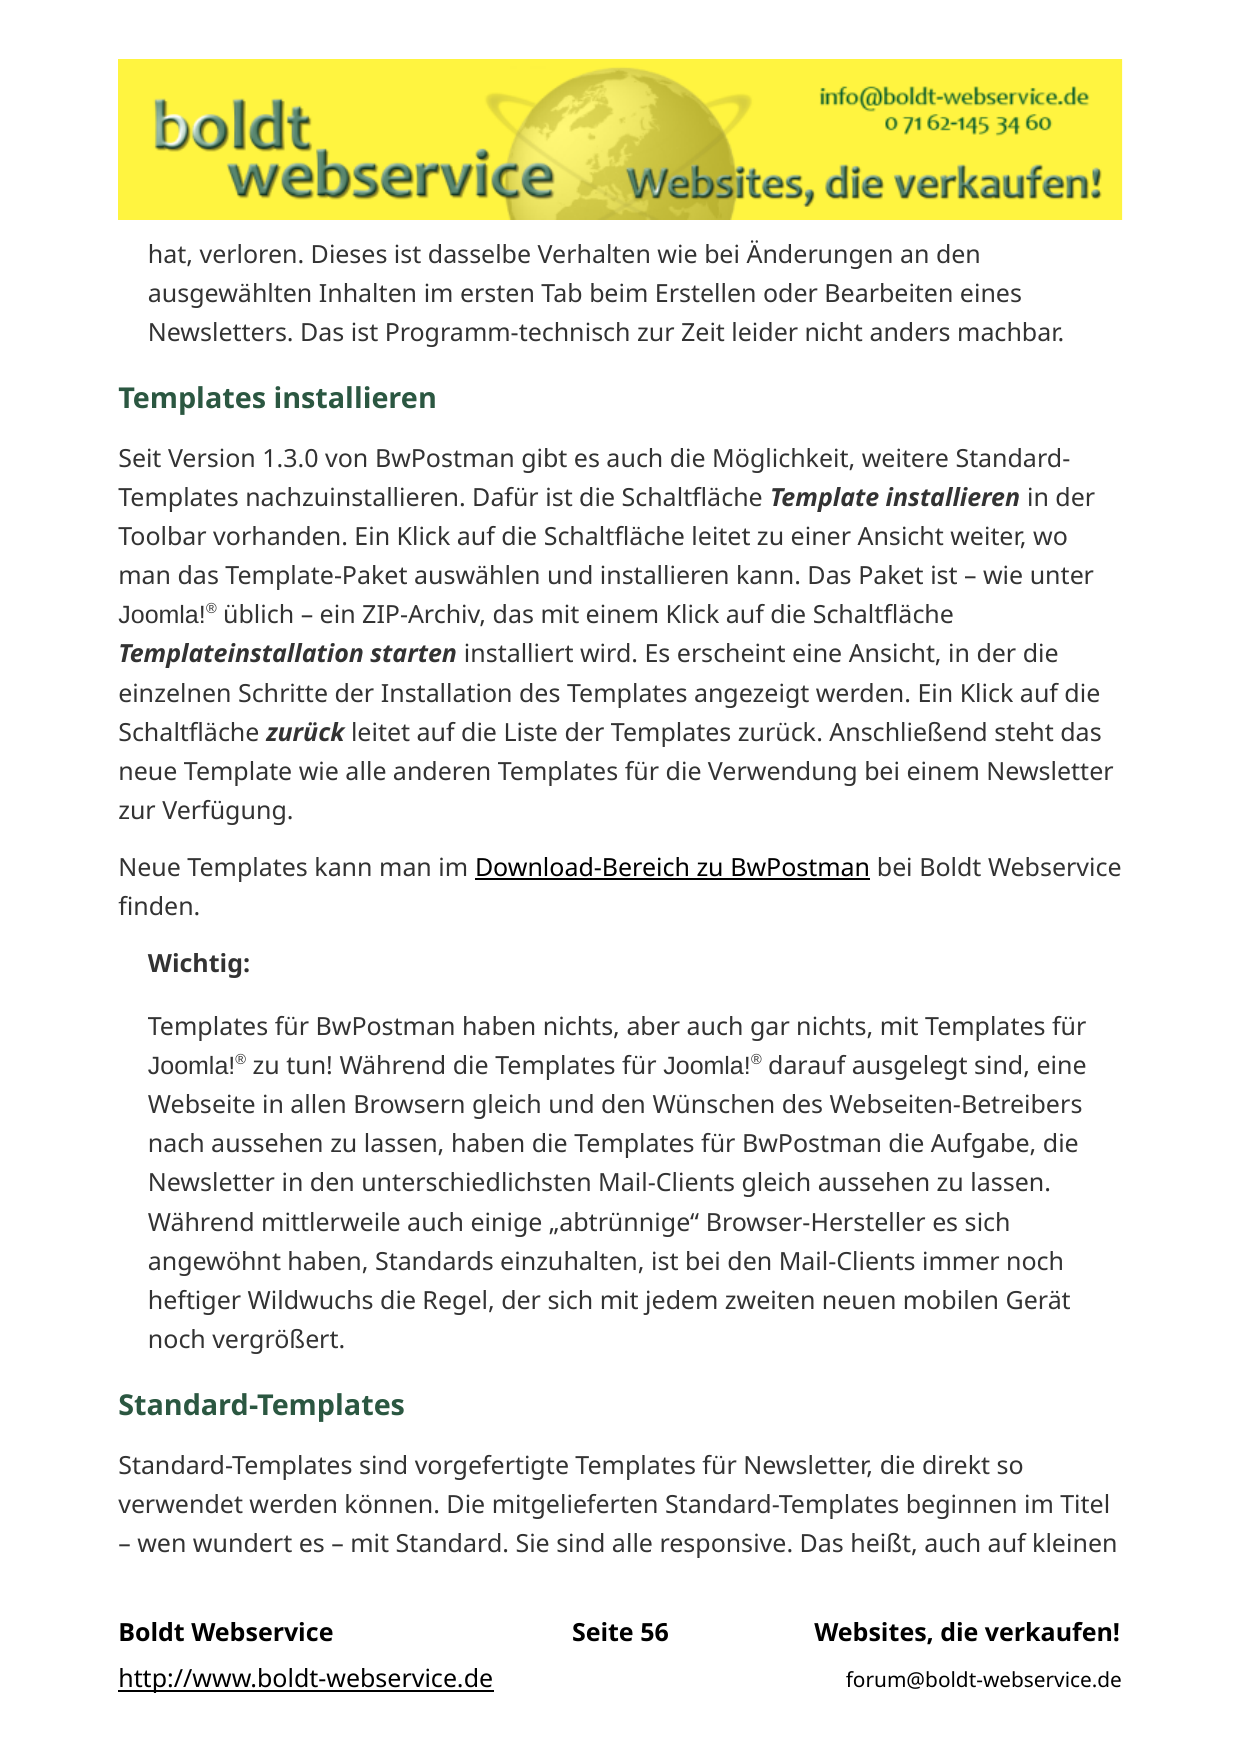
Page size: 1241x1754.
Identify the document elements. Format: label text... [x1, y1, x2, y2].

text Standard-Templates sind vorgefertigte Templates für Newsletter, die direkt so verwendet werden können. Die mitgelieferten Standard-Templates beginnen im Titel – wen wundert es – mit Standard. Sie sind alle responsive. Das heißt, auch auf kleinen [118, 1447, 1122, 1560]
subtitle Standard-Templates [118, 1384, 1122, 1424]
text hat, verloren. Dieses ist dasselbe Verhalten wie bei Änderungen an den ausgewählten Inhalten im ersten Tab beim Erstellen oder Bearbeiten eines Newsletters. Das ist Programm-technisch zur Zeit leider nicht anders machbar. [148, 236, 1122, 349]
subtitle Templates installieren [118, 377, 1122, 417]
text Neue Templates kann man im Download-Bereich zu BwPostman bei Boldt Webservice finden. [118, 849, 1122, 923]
picture [118, 59, 1123, 220]
text Wichtig: [148, 946, 1122, 980]
text Seit Version 1.3.0 von BwPostman gibt es auch die Möglichkeit, weitere Standard-Templates nachzuinstallieren. Dafür ist die Schaltfläche Template installieren in der Toolbar vorhanden. Ein Klick auf die Schaltfläche leitet zu einer Ansicht weiter, wo man das Template-Paket auswählen und installieren kann. Das Paket ist – wie unter Joomla!® üblich – ein ZIP-Archiv, das mit einem Klick auf die Schaltfläche Templateinstallation starten installiert wird. Es erscheint eine Ansicht, in der die einzelnen Schritte der Installation des Templates angezeigt werden. Ein Klick auf die Schaltfläche zurück leitet auf die Liste der Templates zurück. Anschließend steht das neue Template wie alle anderen Templates für die Verwendung bei einem Newsletter zur Verfügung. [118, 440, 1122, 827]
text Templates für BwPostman haben nichts, aber auch gar nichts, mit Templates für Joomla!® zu tun! Während die Templates für Joomla!® darauf ausgelegt sind, eine Webseite in allen Browsern gleich und den Wünschen des Webseiten-Betreibers nach aussehen zu lassen, haben die Templates für BwPostman die Aufgabe, die Newsletter in den unterschiedlichsten Mail-Clients gleich aussehen zu lassen. Während mittlerweile auch einige „abtrünnige“ Browser-Hersteller es sich angewöhnt haben, Standards einzuhalten, ist bei den Mail-Clients immer noch heftiger Wildwuchs die Regel, der sich mit jedem zweiten neuen mobilen Gerät noch vergrößert. [148, 1008, 1122, 1356]
